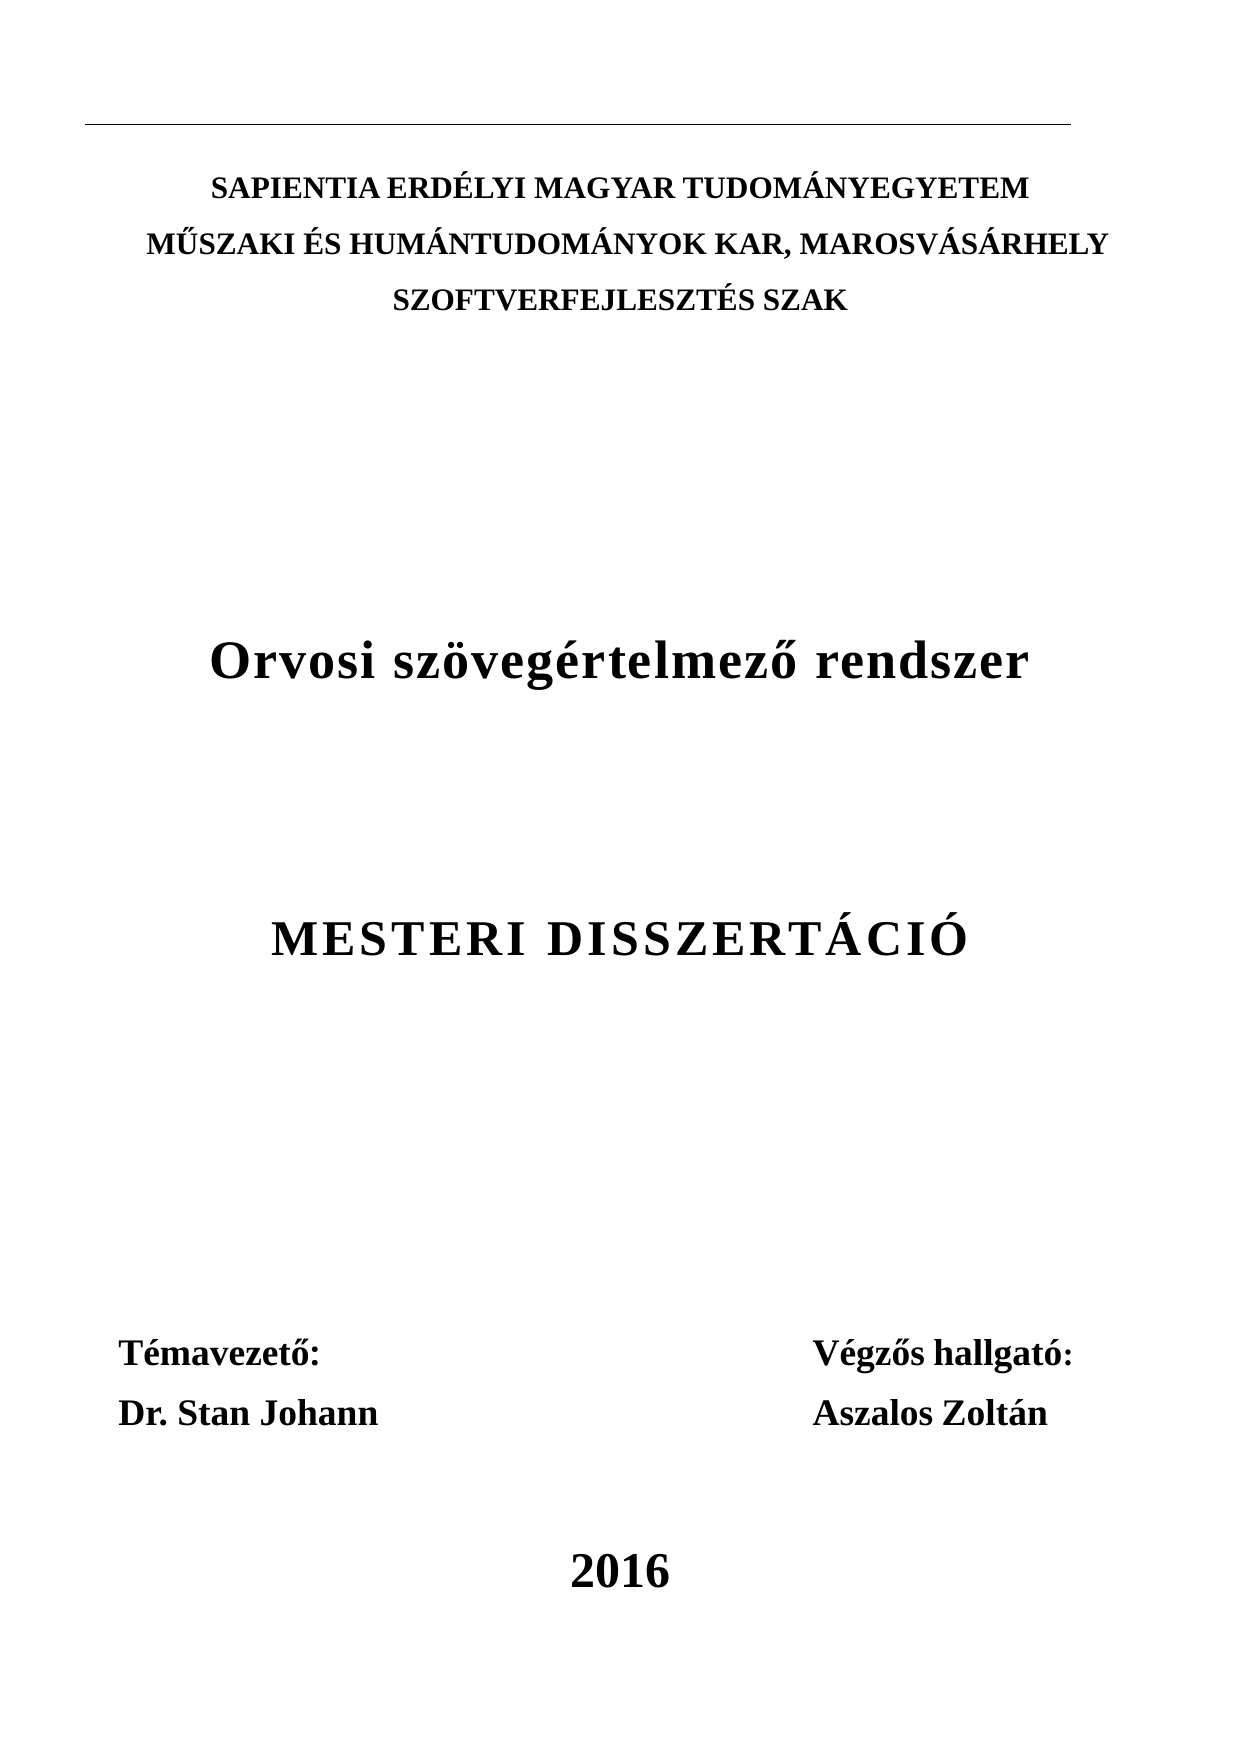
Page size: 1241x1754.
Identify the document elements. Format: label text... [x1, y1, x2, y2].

text Dr. Stan Johann Aszalos Zoltán [118, 1390, 1122, 1433]
table_header [85, 65, 1071, 124]
text SAPIENTIA ERDÉLYI MAGYAR TUDOMÁNYEGYETEM [118, 169, 1122, 205]
text Témavezető: Végzős hallgató: [118, 1329, 1122, 1375]
text MŰSZAKI ÉS HUMÁNTUDOMÁNYOK KAR, MAROSVÁSÁRHELY [103, 225, 1152, 261]
text SZOFTVERFEJLESZTÉS SZAK [118, 282, 1122, 318]
text Orvosi szövegértelmező rendszer [118, 628, 1122, 690]
text 2016 [118, 1540, 1122, 1598]
text MESTERI DISSZERTÁCIÓ [118, 908, 1122, 966]
